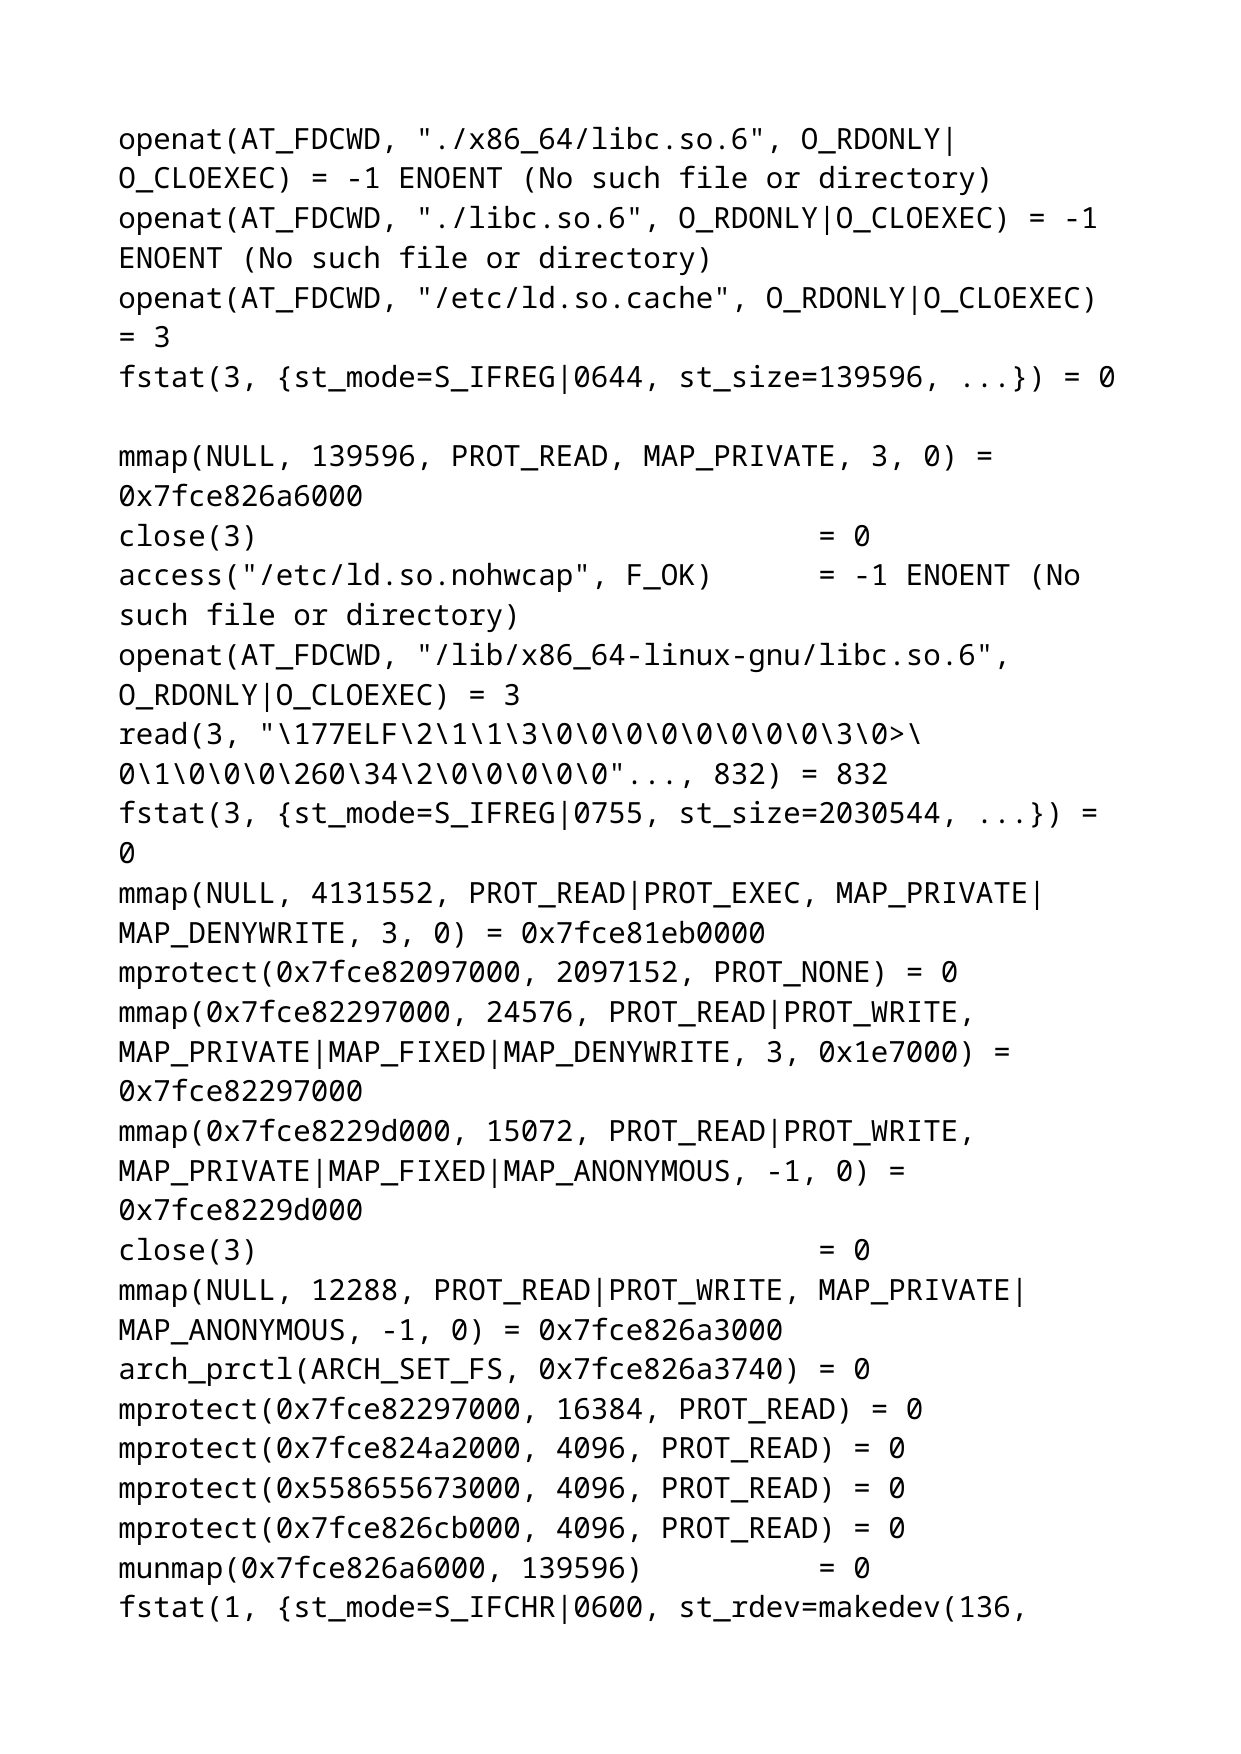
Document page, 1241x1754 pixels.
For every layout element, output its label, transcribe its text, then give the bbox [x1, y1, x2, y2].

text openat(AT_FDCWD, "./x86_64/libc.so.6", O_RDONLY|O_CLOEXEC) = -1 ENOENT (No such file or directory) openat(AT_FDCWD, "./libc.so.6", O_RDONLY|O_CLOEXEC) = -1 ENOENT (No such file or directory) openat(AT_FDCWD, "/etc/ld.so.cache", O_RDONLY|O_CLOEXEC) = 3 fstat(3, {st_mode=S_IFREG|0644, st_size=139596, ...}) = 0 mmap(NULL, 139596, PROT_READ, MAP_PRIVATE, 3, 0) = 0x7fce826a6000 close(3) = 0 access("/etc/ld.so.nohwcap", F_OK) = -1 ENOENT (No such file or directory) openat(AT_FDCWD, "/lib/x86_64-linux-gnu/libc.so.6", O_RDONLY|O_CLOEXEC) = 3 read(3, "\177ELF\2\1\1\3\0\0\0\0\0\0\0\0\3\0>\0\1\0\0\0\260\34\2\0\0\0\0\0"..., 832) = 832 fstat(3, {st_mode=S_IFREG|0755, st_size=2030544, ...}) = 0 mmap(NULL, 4131552, PROT_READ|PROT_EXEC, MAP_PRIVATE|MAP_DENYWRITE, 3, 0) = 0x7fce81eb0000 mprotect(0x7fce82097000, 2097152, PROT_NONE) = 0 mmap(0x7fce82297000, 24576, PROT_READ|PROT_WRITE, MAP_PRIVATE|MAP_FIXED|MAP_DENYWRITE, 3, 0x1e7000) = 0x7fce82297000 mmap(0x7fce8229d000, 15072, PROT_READ|PROT_WRITE, MAP_PRIVATE|MAP_FIXED|MAP_ANONYMOUS, -1, 0) = 0x7fce8229d000 close(3) = 0 mmap(NULL, 12288, PROT_READ|PROT_WRITE, MAP_PRIVATE|MAP_ANONYMOUS, -1, 0) = 0x7fce826a3000 arch_prctl(ARCH_SET_FS, 0x7fce826a3740) = 0 mprotect(0x7fce82297000, 16384, PROT_READ) = 0 mprotect(0x7fce824a2000, 4096, PROT_READ) = 0 mprotect(0x558655673000, 4096, PROT_READ) = 0 mprotect(0x7fce826cb000, 4096, PROT_READ) = 0 munmap(0x7fce826a6000, 139596) = 0 fstat(1, {st_mode=S_IFCHR|0600, st_rdev=makedev(136, [118, 118, 1122, 1626]
